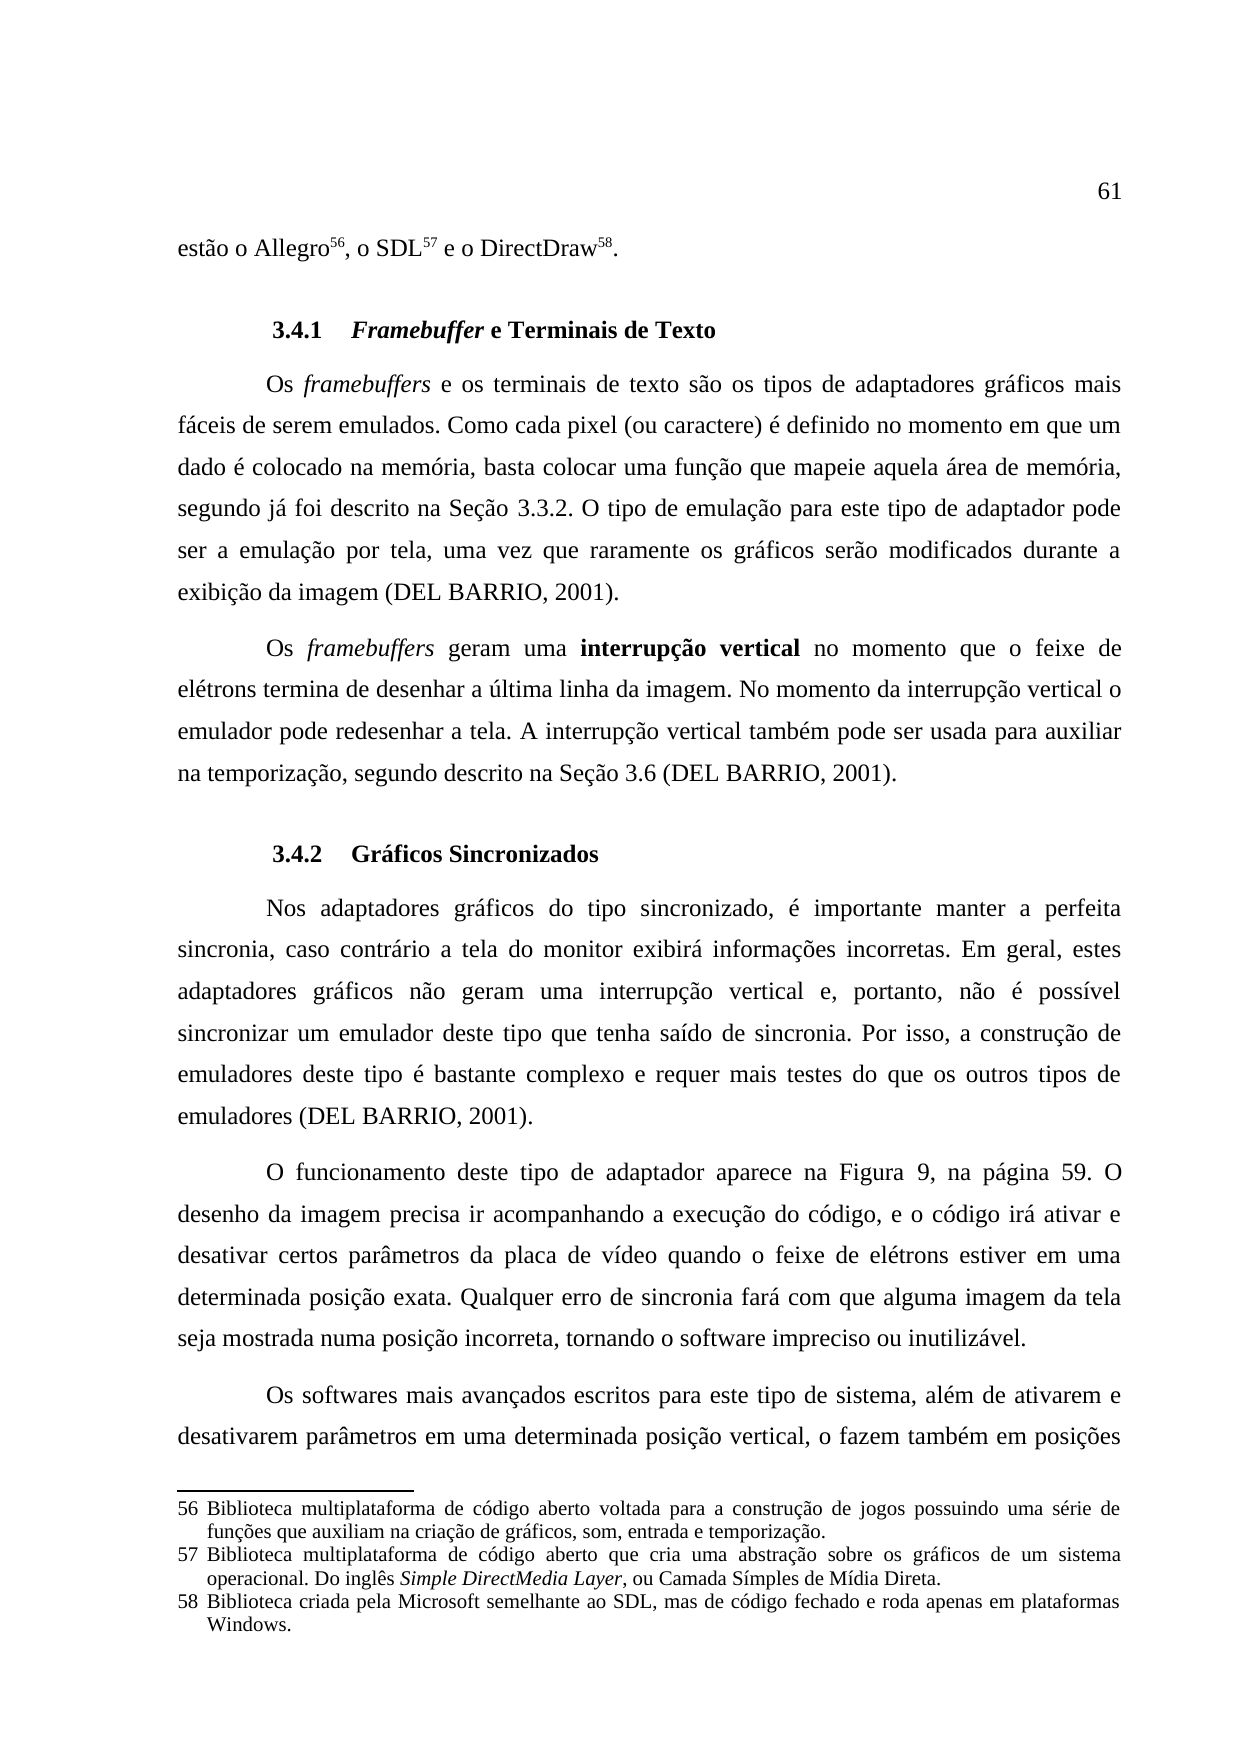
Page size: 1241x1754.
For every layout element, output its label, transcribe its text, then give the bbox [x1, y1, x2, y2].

text Os softwares mais avançados escritos para este tipo de sistema, além de ativarem e desativarem parâmetros em uma determinada posição vertical, o fazem também em posições [177, 1381, 1122, 1450]
text Biblioteca multiplataforma de código aberto que cria uma abstração sobre os gráficos de um sistema operacional. Do inglês Simple DirectMedia Layer, ou Camada Símples de Mídia Direta. [177, 1543, 1122, 1589]
subtitle Gráficos Sincronizados [177, 840, 1122, 868]
text Biblioteca criada pela Microsoft semelhante ao SDL, mas de código fechado e roda apenas em plataformas Windows. [177, 1589, 1122, 1636]
text Os framebuffers e os terminais de texto são os tipos de adaptadores gráficos mais fáceis de serem emulados. Como cada pixel (ou caractere) é definido no momento em que um dado é colocado na memória, basta colocar uma função que mapeie aquela área de memória, segundo já foi descrito na Seção 3.3.2. O tipo de emulação para este tipo de adaptador pode ser a emulação por tela, uma vez que raramente os gráficos serão modificados durante a exibição da imagem (DEL BARRIO, 2001). [177, 370, 1122, 605]
subtitle Framebuffer e Terminais de Texto [177, 316, 1122, 343]
text Biblioteca multiplataforma de código aberto voltada para a construção de jogos possuindo uma série de funções que auxiliam na criação de gráficos, som, entrada e temporização. [177, 1497, 1122, 1543]
text estão o Allegro, o SDL e o DirectDraw. [177, 234, 1122, 262]
text Nos adaptadores gráficos do tipo sincronizado, é importante manter a perfeita sincronia, caso contrário a tela do monitor exibirá informações incorretas. Em geral, estes adaptadores gráficos não geram uma interrupção vertical e, portanto, não é possível sincronizar um emulador deste tipo que tenha saído de sincronia. Por isso, a construção de emuladores deste tipo é bastante complexo e requer mais testes do que os outros tipos de emuladores (DEL BARRIO, 2001). [177, 894, 1122, 1129]
text Os framebuffers geram uma interrupção vertical no momento que o feixe de elétrons termina de desenhar a última linha da imagem. No momento da interrupção vertical o emulador pode redesenhar a tela. A interrupção vertical também pode ser usada para auxiliar na temporização, segundo descrito na Seção 3.6 (DEL BARRIO, 2001). [177, 634, 1122, 786]
text O funcionamento deste tipo de adaptador aparece na Figura 9, na página 57. O desenho da imagem precisa ir acompanhando a execução do código, e o código irá ativar e desativar certos parâmetros da placa de vídeo quando o feixe de elétrons estiver em uma determinada posição exata. Qualquer erro de sincronia fará com que alguma imagem da tela seja mostrada numa posição incorreta, tornando o software impreciso ou inutilizável. [177, 1158, 1122, 1352]
